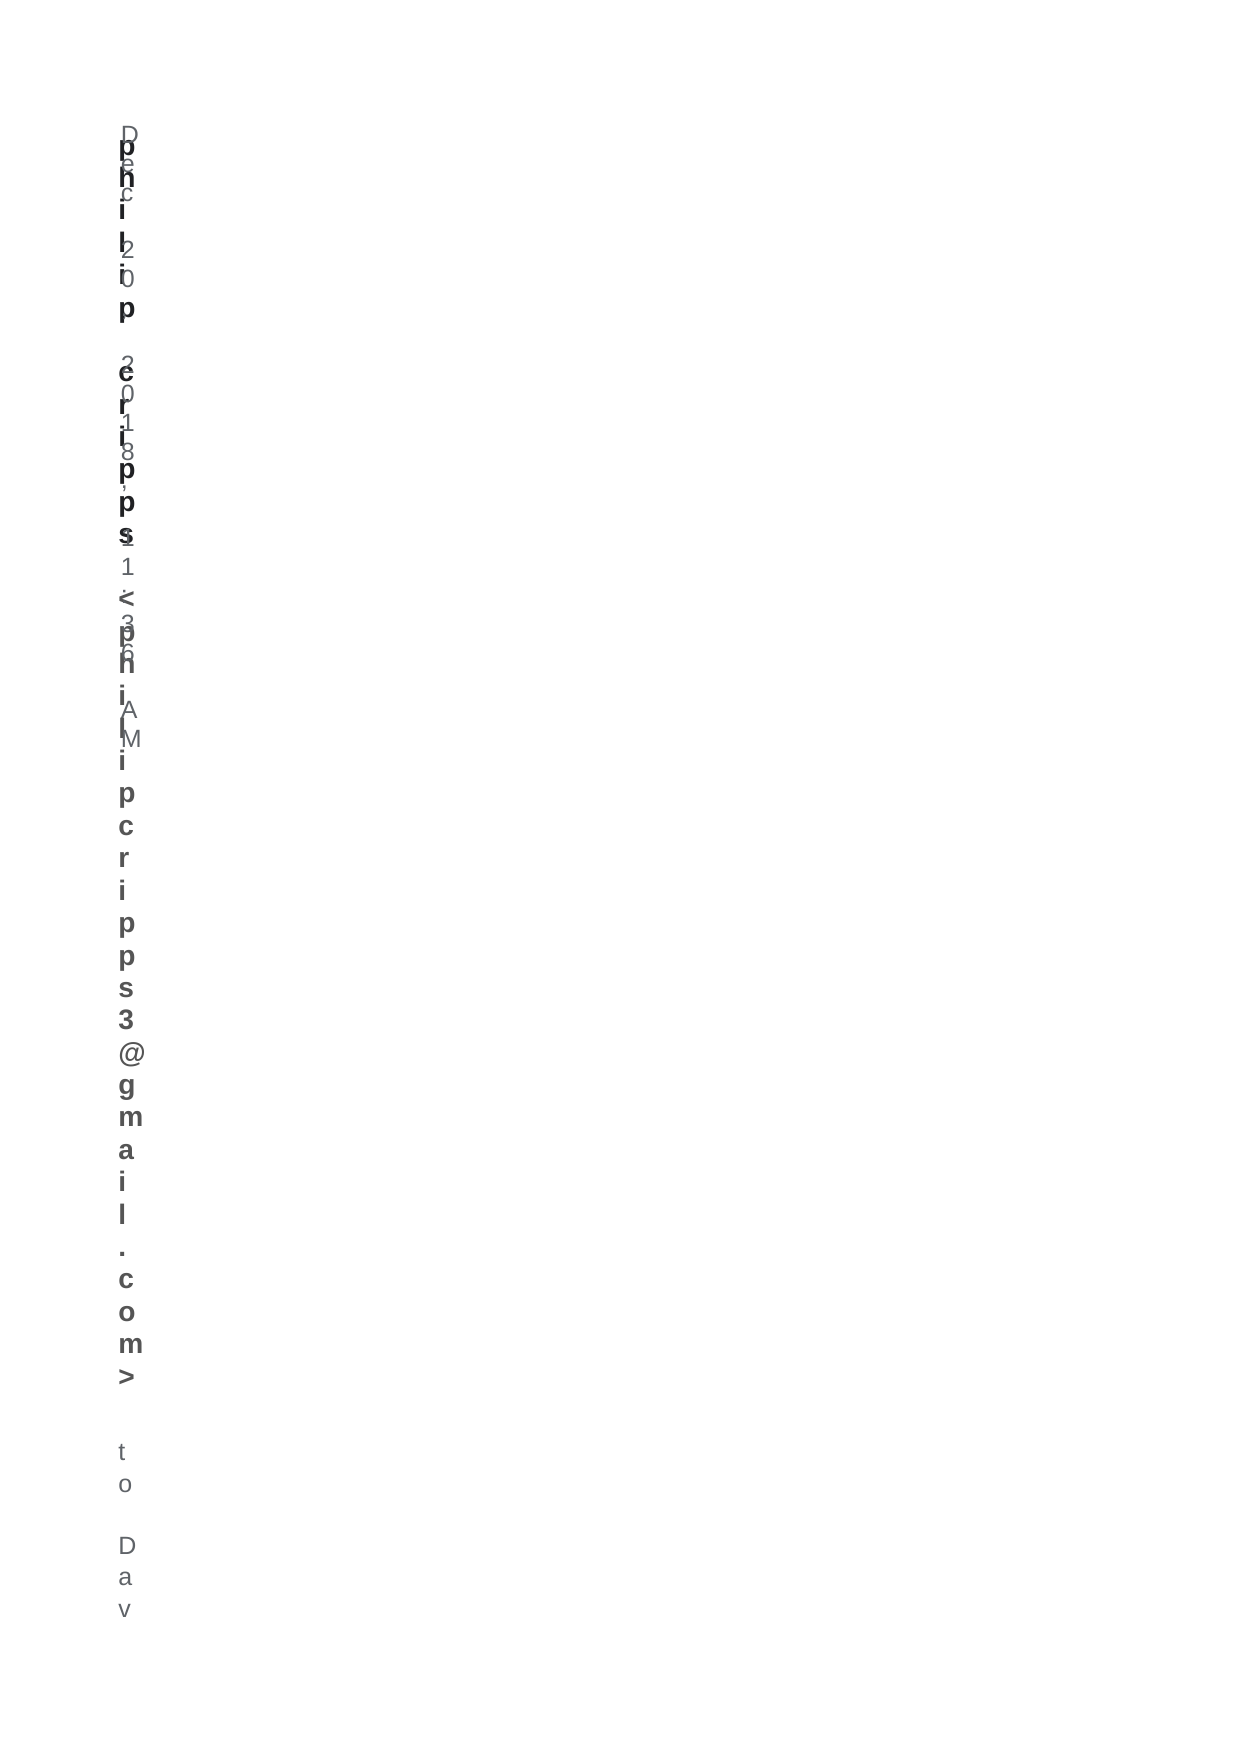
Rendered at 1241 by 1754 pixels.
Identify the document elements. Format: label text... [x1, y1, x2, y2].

table_header to David [118, 1448, 125, 1614]
